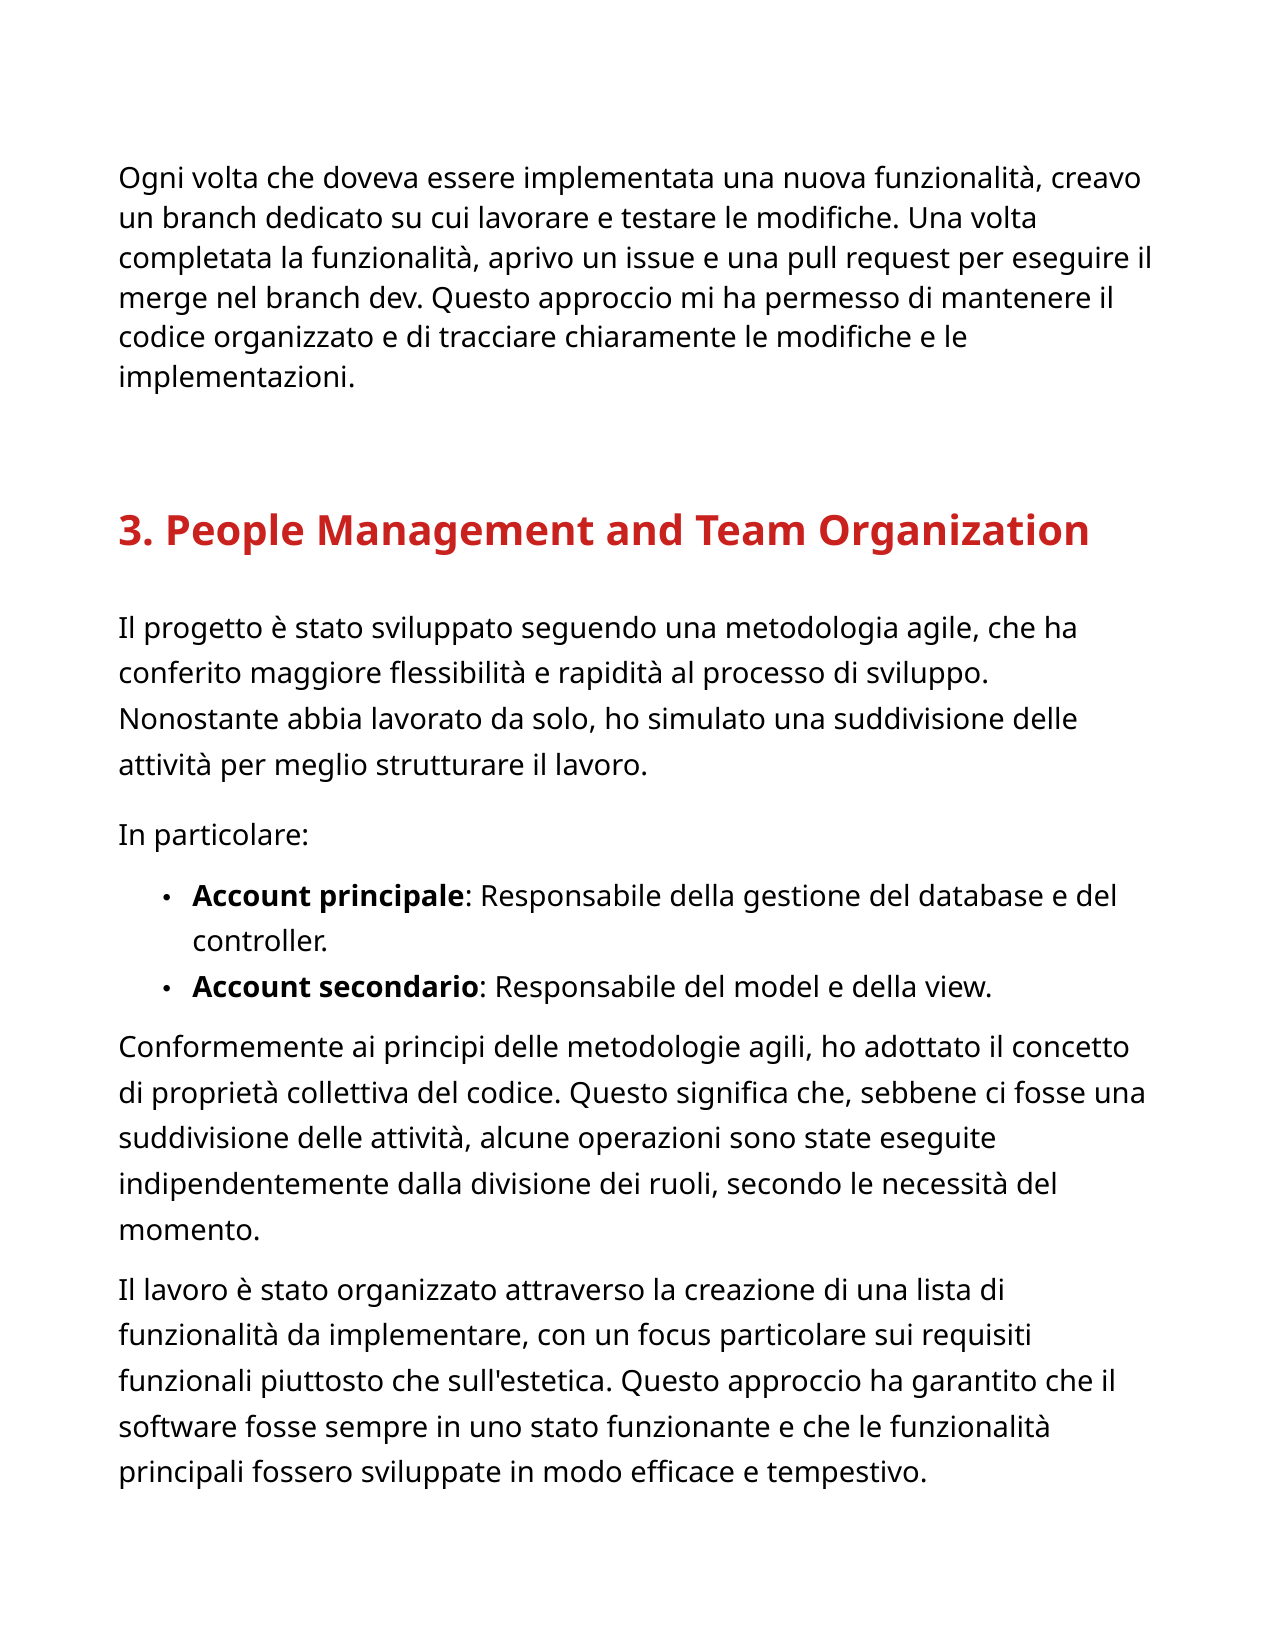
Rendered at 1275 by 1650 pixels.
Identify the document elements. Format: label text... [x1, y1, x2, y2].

list Account secondario: Responsabile del model e della view. [162, 966, 1157, 1006]
text 3. People Management and Team Organization [118, 500, 1157, 557]
text Conformemente ai principi delle metodologie agili, ho adottato il concetto di proprietà collettiva del codice. Questo significa che, sebbene ci fosse una suddivisione delle attività, alcune operazioni sono state eseguite indipendentemente dalla divisione dei ruoli, secondo le necessità del momento. [118, 1026, 1157, 1248]
text Il progetto è stato sviluppato seguendo una metodologia agile, che ha conferito maggiore flessibilità e rapidità al processo di sviluppo. Nonostante abbia lavorato da solo, ho simulato una suddivisione delle attività per meglio strutturare il lavoro. [118, 607, 1157, 784]
text Ogni volta che doveva essere implementata una nuova funzionalità, creavo un branch dedicato su cui lavorare e testare le modifiche. Una volta completata la funzionalità, aprivo un issue e una pull request per eseguire il merge nel branch dev. Questo approccio mi ha permesso di mantenere il codice organizzato e di tracciare chiaramente le modifiche e le implementazioni. [118, 158, 1157, 396]
list Account principale: Responsabile della gestione del database e del controller. [162, 875, 1157, 960]
text In particolare: [118, 814, 1157, 854]
text Il lavoro è stato organizzato attraverso la creazione di una lista di funzionalità da implementare, con un focus particolare sui requisiti funzionali piuttosto che sull'estetica. Questo approccio ha garantito che il software fosse sempre in uno stato funzionante e che le funzionalità principali fossero sviluppate in modo efficace e tempestivo. [118, 1269, 1157, 1491]
